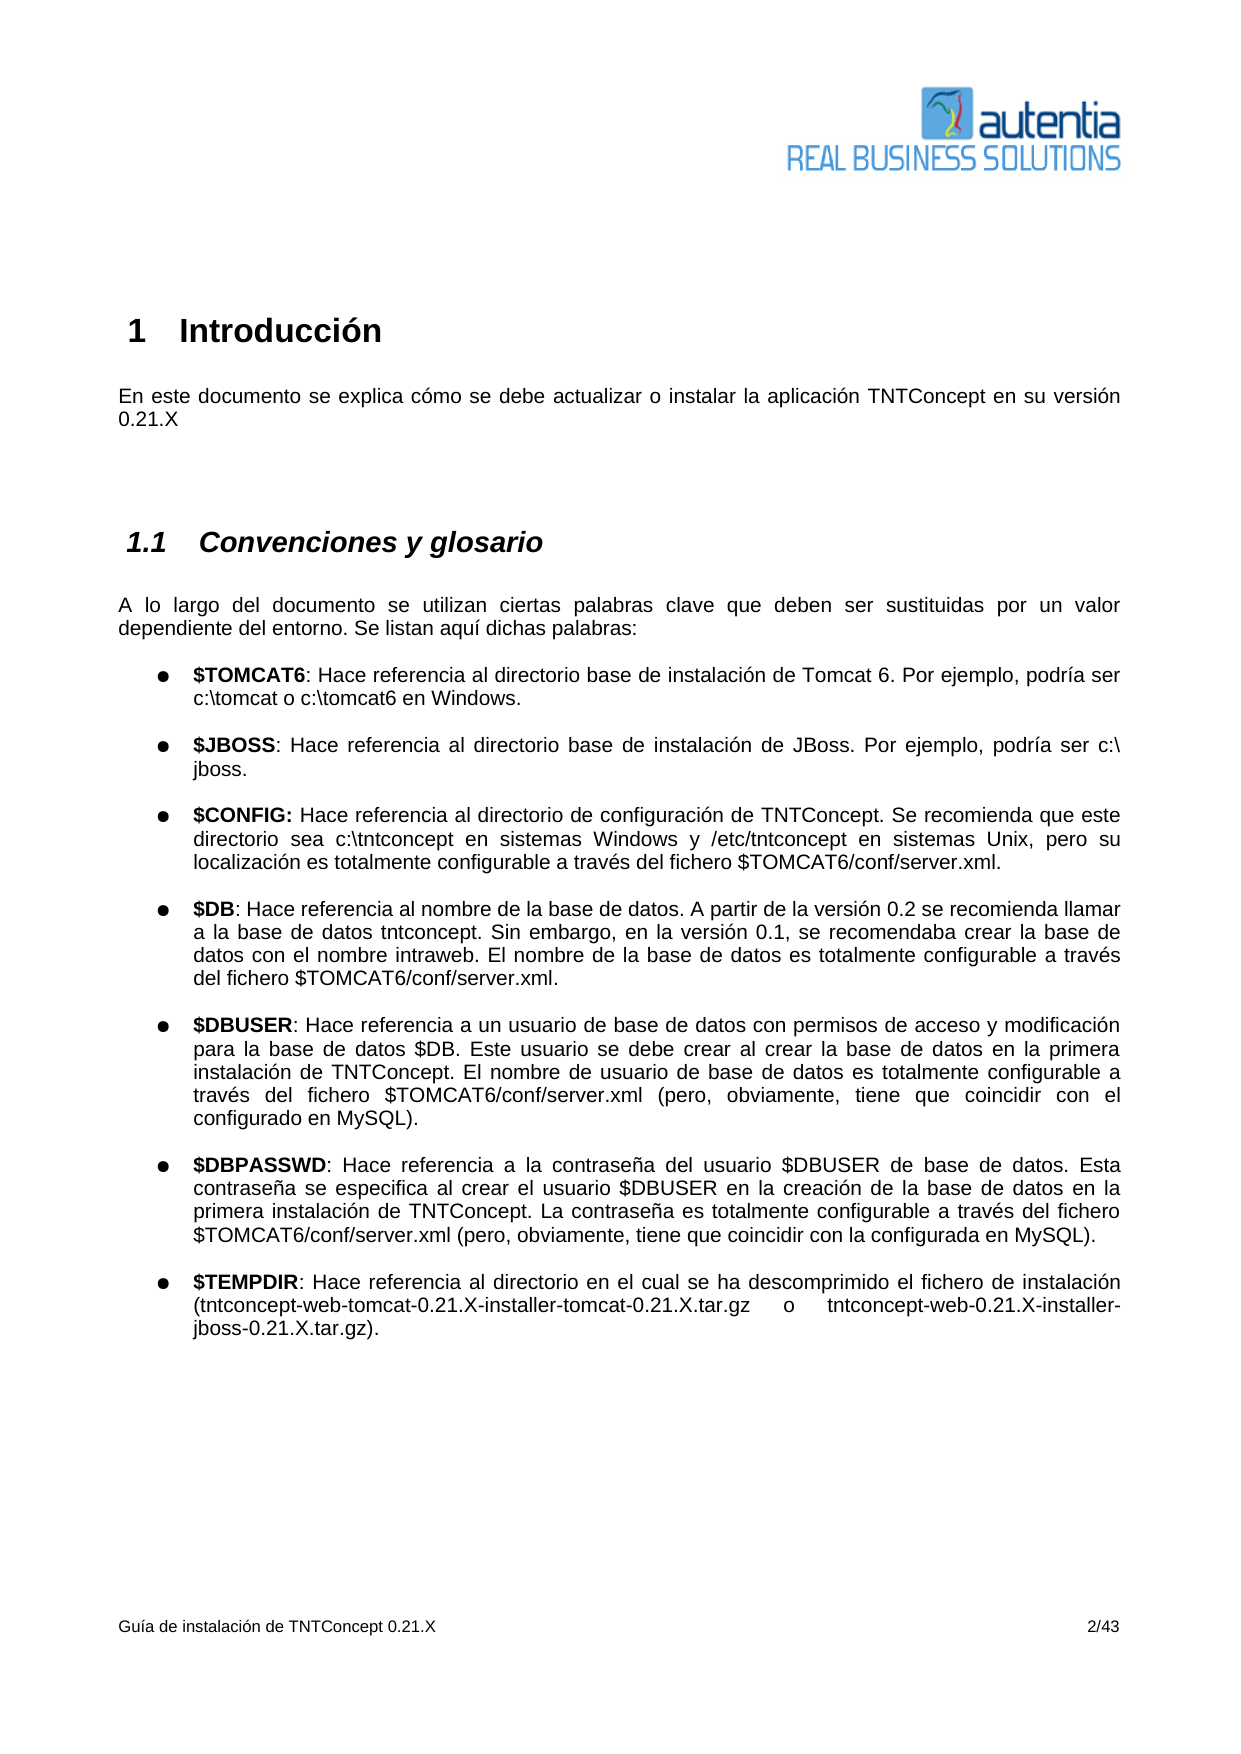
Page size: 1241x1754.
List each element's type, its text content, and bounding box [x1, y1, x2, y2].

text En este documento se explica cómo se debe actualizar o instalar la aplicación TNTConcept en su versión 0.21.X [118, 385, 1122, 431]
list $CONFIG: Hace referencia al directorio de configuración de TNTConcept. Se recomienda que este directorio sea c:\tntconcept en sistemas Windows y /etc/tntconcept en sistemas Unix, pero su localización es totalmente configurable a través del fichero $TOMCAT6/conf/server.xml. [156, 804, 1122, 874]
list $DB: Hace referencia al nombre de la base de datos. A partir de la versión 0.2 se recomienda llamar a la base de datos tntconcept. Sin embargo, en la versión 0.1, se recomendaba crear la base de datos con el nombre intraweb. El nombre de la base de datos es totalmente configurable a través del fichero $TOMCAT6/conf/server.xml. [156, 897, 1122, 990]
text A lo largo del documento se utilizan ciertas palabras clave que deben ser sustituidas por un valor dependiente del entorno. Se listan aquí dichas palabras: [118, 594, 1122, 640]
list $DBPASSWD: Hace referencia a la contraseña del usuario $DBUSER de base de datos. Esta contraseña se especifica al crear el usuario $DBUSER en la creación de la base de datos en la primera instalación de TNTConcept. La contraseña es totalmente configurable a través del fichero $TOMCAT6/conf/server.xml (pero, obviamente, tiene que coincidir con la configurada en MySQL). [156, 1154, 1122, 1247]
list $TEMPDIR: Hace referencia al directorio en el cual se ha descomprimido el fichero de instalación (tntconcept-web-tomcat-0.21.X-installer-tomcat-0.21.X.tar.gz o tntconcept-web-0.21.X-installer-jboss-0.21.X.tar.gz). [156, 1270, 1122, 1340]
subtitle Convenciones y glosario [118, 526, 1122, 558]
list $DBUSER: Hace referencia a un usuario de base de datos con permisos de acceso y modificación para la base de datos $DB. Este usuario se debe crear al crear la base de datos en la primera instalación de TNTConcept. El nombre de usuario de base de datos es totalmente configurable a través del fichero $TOMCAT6/conf/server.xml (pero, obviamente, tiene que coincidir con el configurado en MySQL). [156, 1014, 1122, 1130]
list $TOMCAT6: Hace referencia al directorio base de instalación de Tomcat 6. Por ejemplo, podría ser c:\tomcat o c:\tomcat6 en Windows. [156, 664, 1122, 710]
list $JBOSS: Hace referencia al directorio base de instalación de JBoss. Por ejemplo, podría ser c:\jboss. [156, 734, 1122, 780]
subtitle Introducción [118, 312, 1122, 349]
picture [782, 85, 1123, 178]
